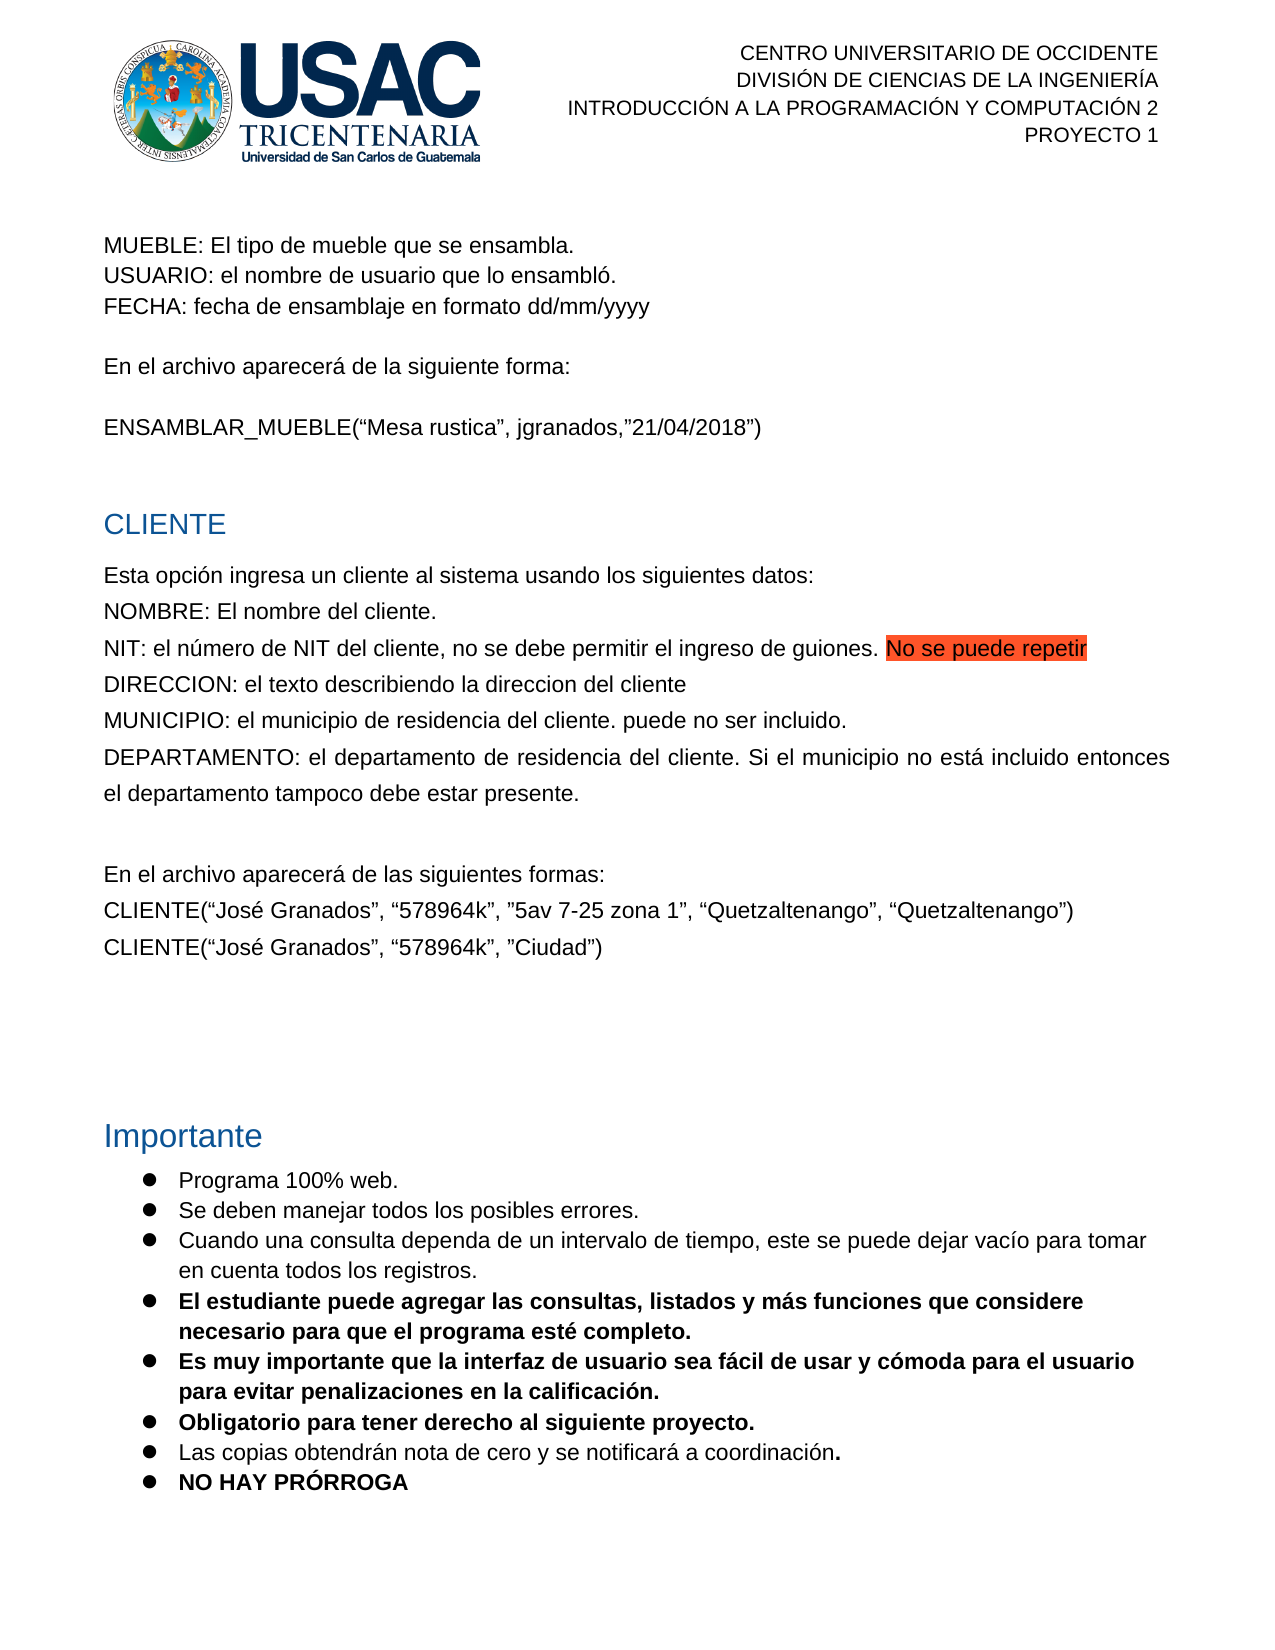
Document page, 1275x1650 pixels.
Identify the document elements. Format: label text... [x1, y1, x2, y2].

text DEPARTAMENTO: el departamento de residencia del cliente. Si el municipio no está incluido entonces el departamento tampoco debe estar presente. [103, 743, 1172, 806]
text NOMBRE: El nombre del cliente. [103, 598, 1172, 624]
list Programa 100% web. [141, 1167, 1172, 1193]
subtitle Importante [103, 1116, 1172, 1154]
list Cuando una consulta dependa de un intervalo de tiempo, este se puede dejar vacío para tomar en cuenta todos los registros. [141, 1227, 1172, 1284]
text NIT: el número de NIT del cliente, no se debe permitir el ingreso de guiones. No se puede repetir [103, 634, 1172, 661]
subtitle CLIENTE [103, 507, 1172, 541]
text En el archivo aparecerá de la siguiente forma: [103, 353, 1172, 379]
list Las copias obtendrán nota de cero y se notificará a coordinación. [141, 1439, 1172, 1465]
text CLIENTE(“José Granados”, “578964k”, ”5av 7-25 zona 1”, “Quetzaltenango”, “Quetzaltenango”) [103, 897, 1172, 924]
picture [113, 40, 481, 162]
text En el archivo aparecerá de las siguientes formas: [103, 861, 1172, 887]
text MUEBLE: El tipo de mueble que se ensambla. [103, 232, 1172, 258]
text CLIENTE(“José Granados”, “578964k”, ”Ciudad”) [103, 934, 1172, 960]
text Esta opción ingresa un cliente al sistema usando los siguientes datos: [103, 562, 1172, 588]
list El estudiante puede agregar las consultas, listados y más funciones que considere necesario para que el programa esté completo. [141, 1288, 1172, 1344]
list Es muy importante que la interfaz de usuario sea fácil de usar y cómoda para el usuario para evitar penalizaciones en la calificación. [141, 1348, 1172, 1404]
list Obligatorio para tener derecho al siguiente proyecto. [141, 1408, 1172, 1435]
text MUNICIPIO: el municipio de residencia del cliente. puede no ser incluido. [103, 707, 1172, 733]
list NO HAY PRÓRROGA [141, 1469, 1172, 1495]
text USUARIO: el nombre de usuario que lo ensambló. [103, 262, 1172, 289]
text ENSAMBLAR_MUEBLE(“Mesa rustica”, jgranados,”21/04/2018”) [103, 413, 1172, 440]
text FECHA: fecha de ensamblaje en formato dd/mm/yyyy [103, 293, 1172, 319]
text DIRECCION: el texto describiendo la direccion del cliente [103, 671, 1172, 697]
list Se deben manejar todos los posibles errores. [141, 1197, 1172, 1223]
